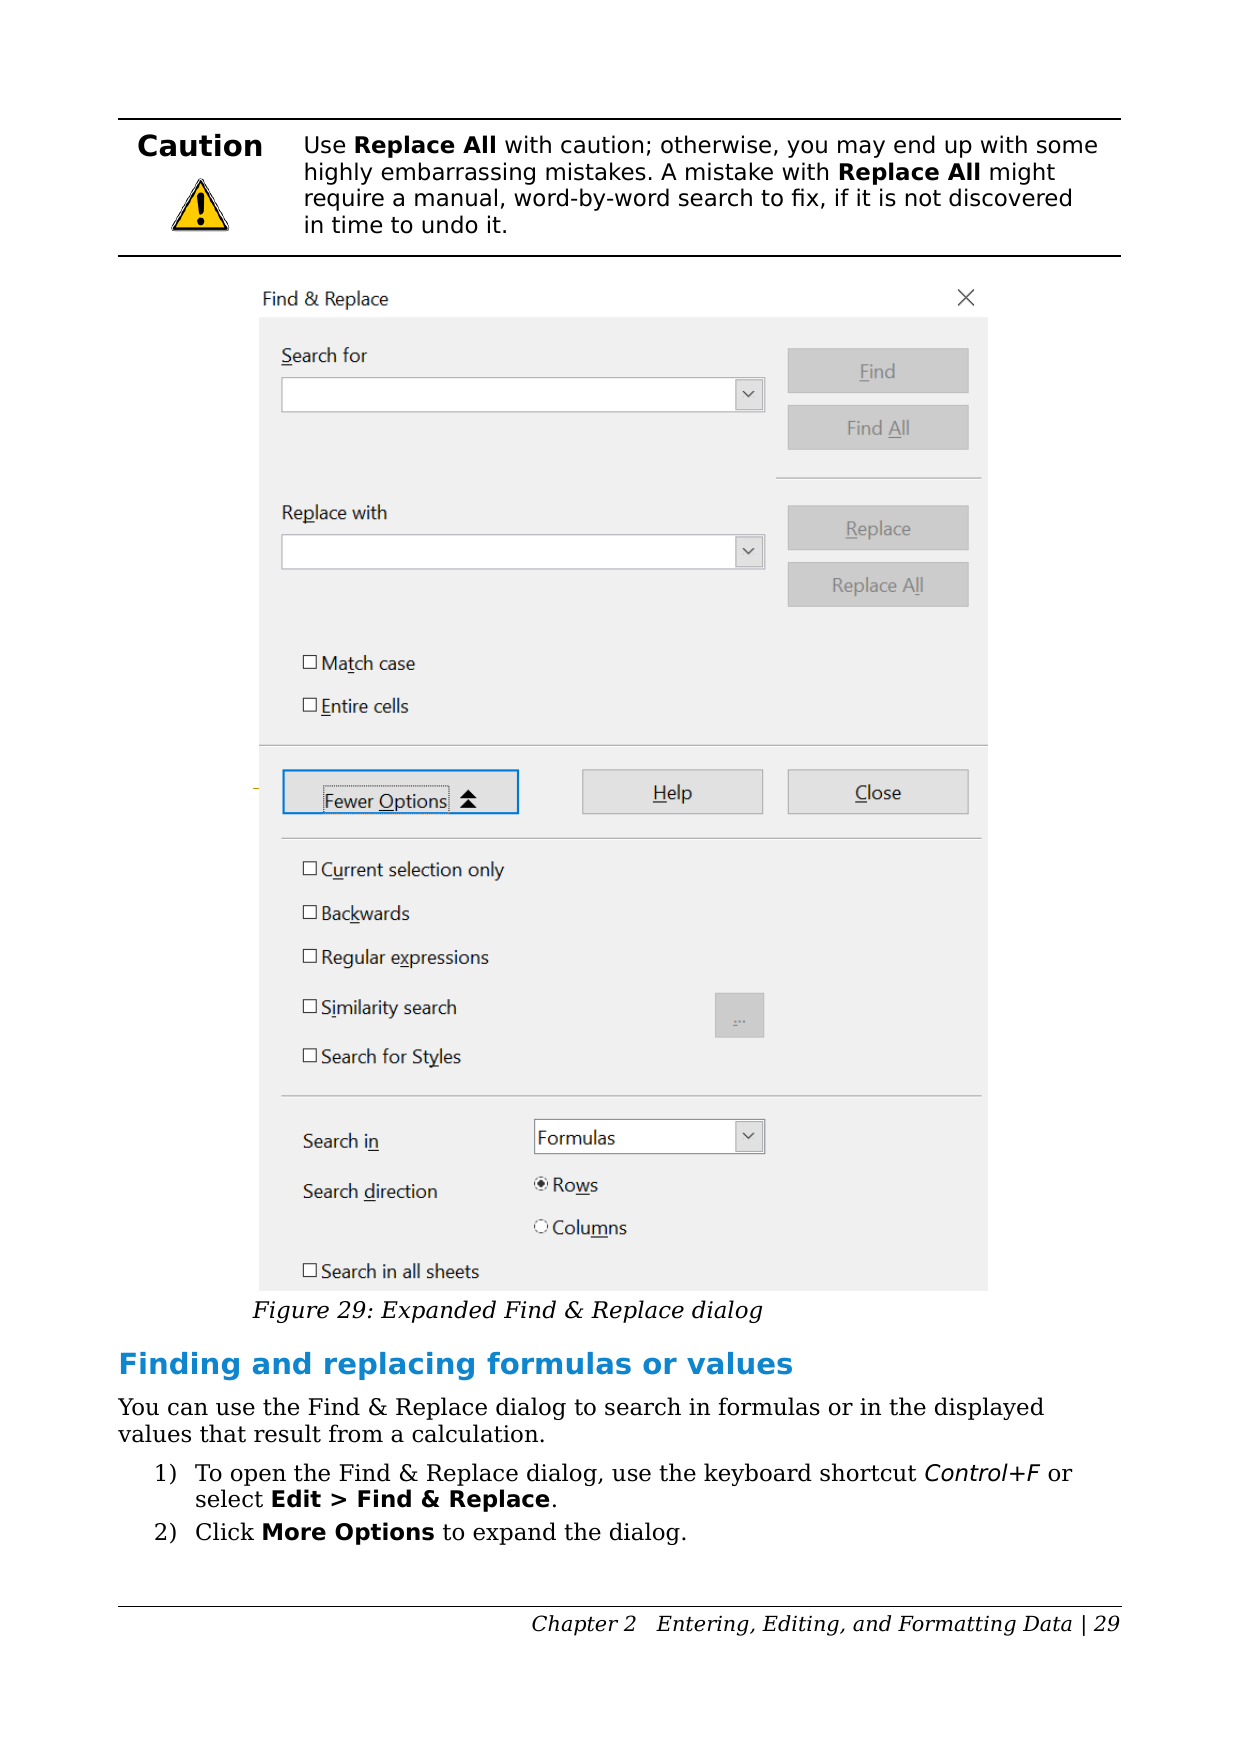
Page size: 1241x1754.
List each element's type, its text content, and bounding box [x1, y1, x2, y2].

text You can use the Find & Replace dialog to search in formulas or in the displayed values that result from a calculation. [118, 1394, 1122, 1447]
table_header Use Replace All with caution; otherwise, you may end up with some highly embarrassing mistakes. A mistake with Replace All might require a manual, word-by-word search to fix, if it is not discovered in time to undo it. [282, 120, 1121, 255]
subtitle Finding and replacing formulas or values [118, 1348, 1122, 1382]
table_header Caution [118, 120, 282, 255]
list To open the Find & Replace dialog, use the keyboard shortcut Control+F or select Edit > Find & Replace. [177, 1460, 1122, 1513]
picture [259, 282, 988, 1291]
picture [167, 174, 233, 235]
list Click More Options to expand the dialog. [177, 1519, 1122, 1546]
text Figure 29: Expanded Find & Replace dialog [253, 1297, 988, 1323]
